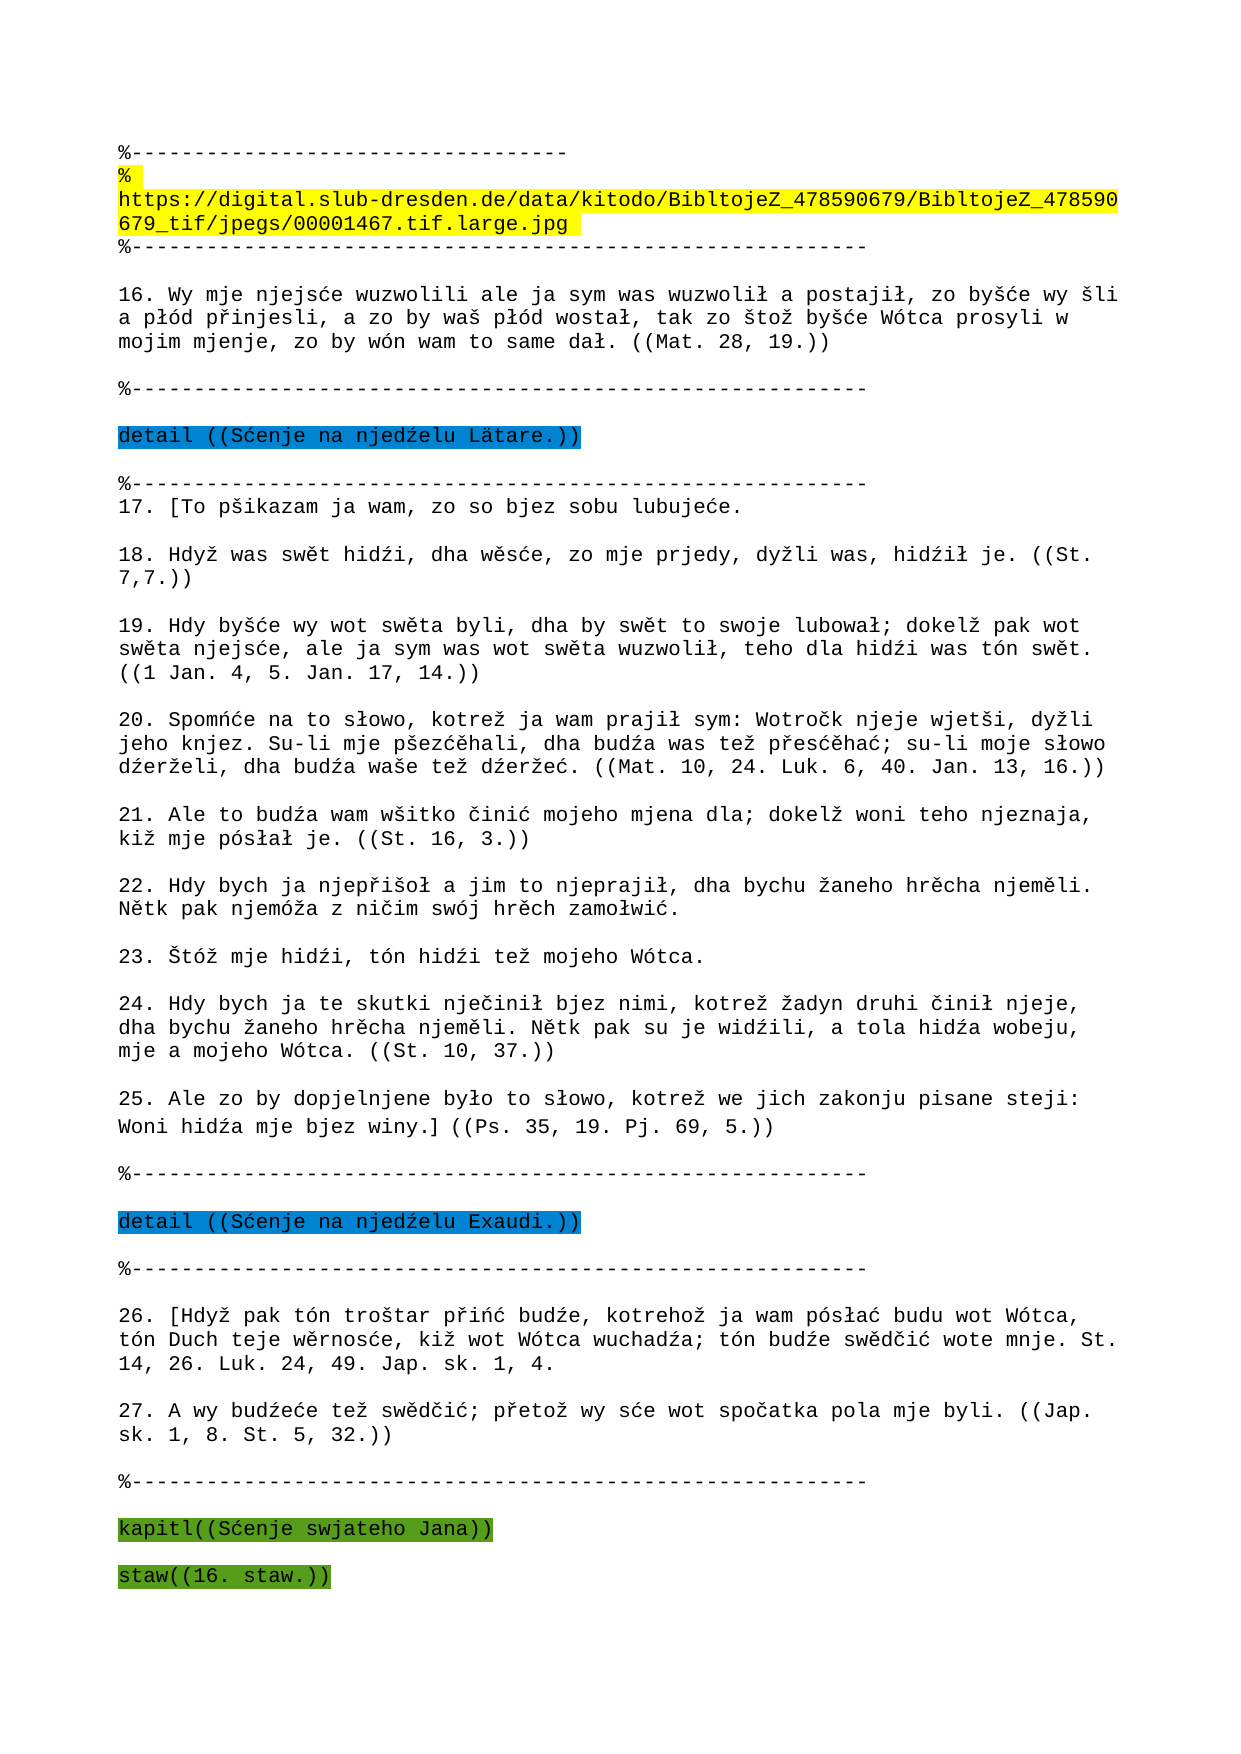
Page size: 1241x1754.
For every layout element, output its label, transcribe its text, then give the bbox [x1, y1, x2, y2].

text % https://digital.slub-dresden.de/data/kitodo/BibltojeZ_478590679/BibltojeZ_478590679_tif/jpegs/00001467.tif.large.jpg [118, 165, 1122, 236]
text 26. [Hdyž pak tón troštar přińć budźe, kotrehož ja wam pósłać budu wot Wótca, tón Duch teje wěrnosće, kiž wot Wótca wuchadźa; tón budźe swědčić wote mnje. St. 14, 26. Luk. 24, 49. Jap. sk. 1, 4. [118, 1305, 1122, 1376]
text %----------------------------------------------------------- [118, 1471, 1122, 1494]
text 16. Wy mje njejsće wuzwolili ale ja sym was wuzwolił a postajił, zo byšće wy šli a płód přinjesli, a zo by waš płód wostał, tak zo štož byšće Wótca prosyli w mojim mjenje, zo by wón wam to same dał. ((Mat. 28, 19.)) [118, 284, 1122, 354]
text staw((16. staw.)) [118, 1565, 1122, 1589]
text 24. Hdy bych ja te skutki nječinił bjez nimi, kotrež žadyn druhi činił njeje, dha bychu žaneho hrěcha njeměli. Nětk pak su je widźili, a tola hidźa wobeju, mje a mojeho Wótca. ((St. 10, 37.)) [118, 993, 1122, 1064]
text %----------------------------------------------------------- [118, 1163, 1122, 1187]
text %----------------------------------------------------------- [118, 236, 1122, 260]
text 23. Štóž mje hidźi, tón hidźi tež mojeho Wótca. [118, 946, 1122, 969]
text 20. Spomńće na to słowo, kotrež ja wam prajił sym: Wotročk njeje wjetši, dyžli jeho knjez. Su-li mje pšezćěhali, dha budźa was tež přesćěhać; su-li moje słowo dźerželi, dha budźa waše tež dźeržeć. ((Mat. 10, 24. Luk. 6, 40. Jan. 13, 16.)) [118, 709, 1122, 780]
text %----------------------------------------------------------- [118, 1258, 1122, 1282]
text %----------------------------------------------------------- [118, 378, 1122, 402]
text 18. Hdyž was swět hidźi, dha wěsće, zo mje prjedy, dyžli was, hidźił je. ((St. 7,7.)) [118, 544, 1122, 591]
text %----------------------------------- [118, 142, 1122, 165]
text 21. Ale to budźa wam wšitko činić mojeho mjena dla; dokelž woni teho njeznaja, kiž mje pósłał je. ((St. 16, 3.)) [118, 804, 1122, 851]
text 27. A wy budźeće tež swědčić; přetož wy sće wot spočatka pola mje byli. ((Jap. sk. 1, 8. St. 5, 32.)) [118, 1400, 1122, 1447]
text %----------------------------------------------------------- [118, 473, 1122, 496]
text kapitl((Sćenje swjateho Jana)) [118, 1518, 1122, 1542]
text detail ((Sćenje na njedźelu Exaudi.)) [118, 1211, 1122, 1234]
text 22. Hdy bych ja njepřišoł a jim to njeprajił, dha bychu žaneho hrěcha njeměli. Nětk pak njemóža z ničim swój hrěch zamołwić. [118, 875, 1122, 922]
text 19. Hdy byšće wy wot swěta byli, dha by swět to swoje lubował; dokelž pak wot swěta njejsće, ale ja sym was wot swěta wuzwolił, teho dla hidźi was tón swět. ((1 Jan. 4, 5. Jan. 17, 14.)) [118, 615, 1122, 686]
text 25. Ale zo by dopjelnjene było to słowo, kotrež we jich zakonju pisane steji: Woni hidźa mje bjez winy.] ((Ps. 35, 19. Pj. 69, 5.)) [118, 1088, 1122, 1140]
text 17. [To pšikazam ja wam, zo so bjez sobu lubujeće. [118, 496, 1122, 520]
text detail ((Sćenje na njedźelu Lätare.)) [118, 426, 1122, 449]
